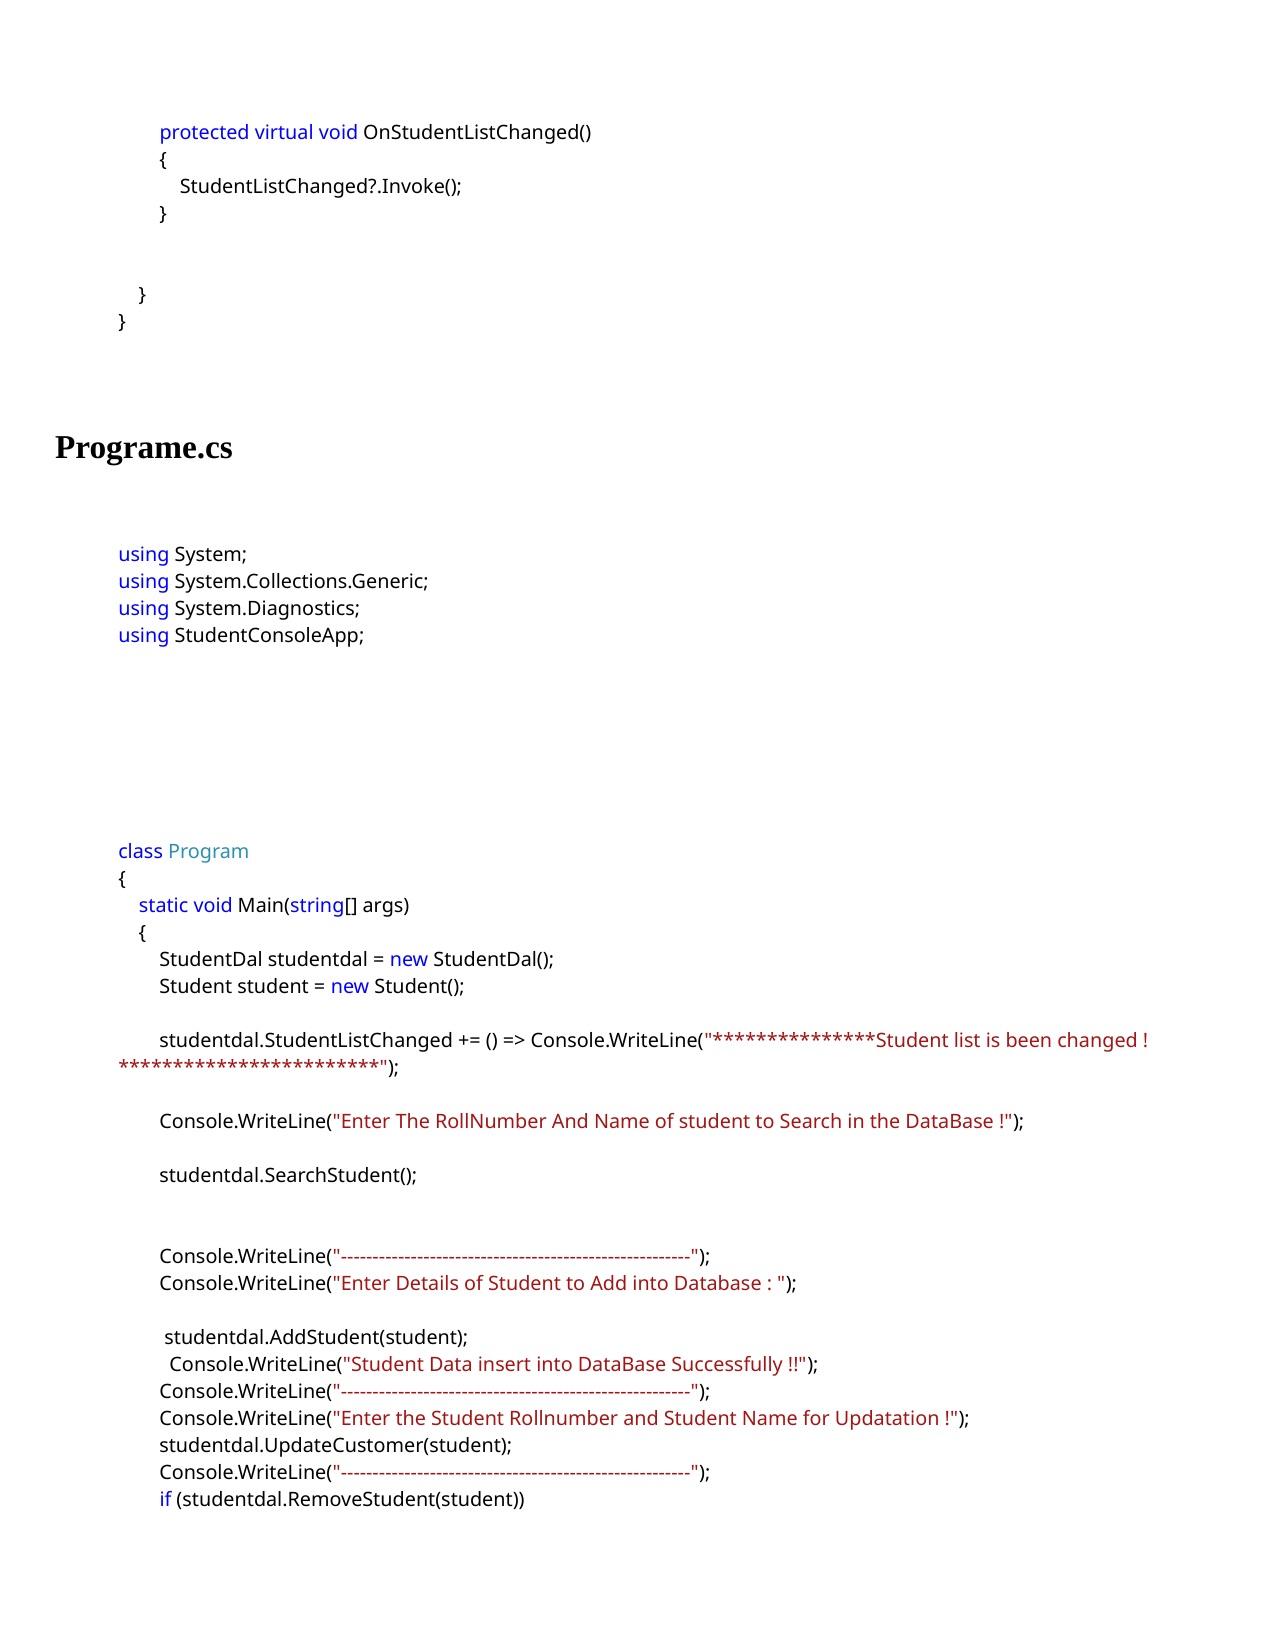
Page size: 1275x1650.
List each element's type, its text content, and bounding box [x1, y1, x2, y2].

text Console.WriteLine("-------------------------------------------------------"); [118, 1458, 1157, 1485]
text protected virtual void OnStudentListChanged() [118, 118, 1157, 145]
text studentdal.UpdateCustomer(student); [118, 1431, 1157, 1458]
text class Program [118, 837, 1157, 864]
text } [118, 199, 1157, 226]
text { [118, 918, 1157, 945]
text Console.WriteLine("Enter Details of Student to Add into Database : "); [118, 1269, 1157, 1296]
text StudentListChanged?.Invoke(); [118, 172, 1157, 199]
text { [118, 864, 1157, 891]
text if (studentdal.RemoveStudent(student)) [118, 1485, 1157, 1512]
text Console.WriteLine("Student Data insert into DataBase Successfully !!"); [118, 1350, 1157, 1377]
text Student student = new Student(); [118, 972, 1157, 999]
text StudentDal studentdal = new StudentDal(); [118, 945, 1157, 972]
text Console.WriteLine("Enter The RollNumber And Name of student to Search in the DataBase !"); [118, 1107, 1157, 1134]
text static void Main(string[] args) [118, 891, 1157, 918]
text Console.WriteLine("-------------------------------------------------------"); [118, 1377, 1157, 1404]
text studentdal.SearchStudent(); [118, 1161, 1157, 1188]
text Console.WriteLine("-------------------------------------------------------"); [118, 1242, 1157, 1269]
text using StudentConsoleApp; [118, 622, 1157, 648]
text using System.Collections.Generic; [118, 568, 1157, 594]
text using System; [118, 541, 1157, 568]
text } [118, 307, 1157, 334]
text Console.WriteLine("Enter the Student Rollnumber and Student Name for Updatation !"); [118, 1404, 1157, 1431]
text } [118, 280, 1157, 307]
text using System.Diagnostics; [118, 594, 1157, 622]
text studentdal.AddStudent(student); [118, 1323, 1157, 1350]
text studentdal.StudentListChanged += () => Console.WriteLine("***************Student list is been changed ! ************************"); [118, 1026, 1157, 1080]
text { [118, 145, 1157, 172]
